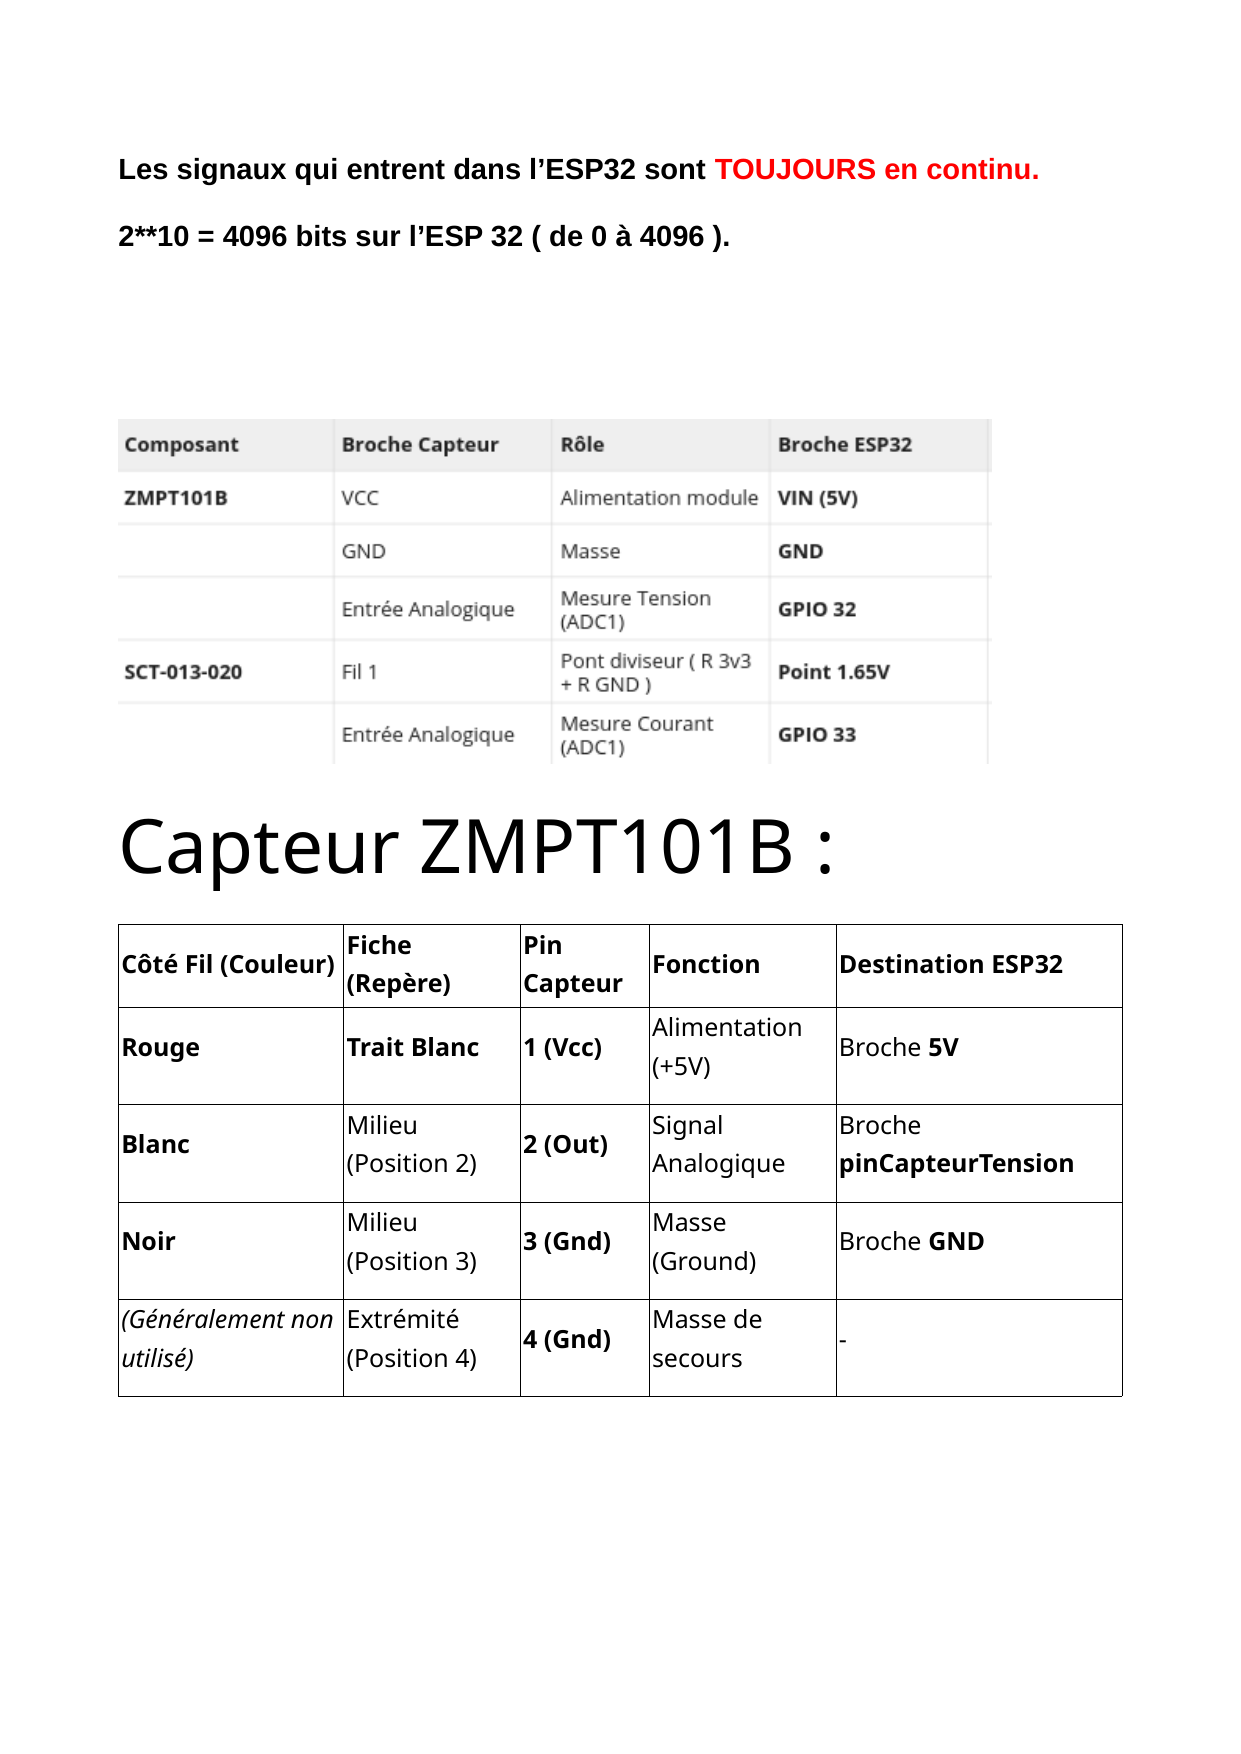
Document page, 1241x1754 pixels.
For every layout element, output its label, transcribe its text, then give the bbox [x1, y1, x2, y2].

table_cell Signal Analogique [650, 1105, 836, 1202]
picture [118, 419, 992, 764]
table_header Destination ESP32 [837, 925, 1122, 1007]
table_cell 3 (Gnd) [521, 1203, 649, 1299]
text Capteur ZMPT101B : [118, 794, 1122, 896]
table_cell Milieu (Position 3) [344, 1203, 520, 1299]
table_cell Masse (Ground) [650, 1203, 836, 1299]
table_cell Milieu (Position 2) [344, 1105, 520, 1202]
table_cell Trait Blanc [344, 1008, 520, 1104]
table_cell 2 (Out) [521, 1105, 649, 1202]
text Les signaux qui entrent dans l’ESP32 sont TOUJOURS en continu. [118, 152, 1122, 185]
table_header Côté Fil (Couleur) [119, 925, 343, 1007]
table_cell Extrémité (Position 4) [344, 1300, 520, 1396]
text ZMPT101B : [992, 487, 1122, 589]
table_cell Broche pinCapteurTension [837, 1105, 1122, 1202]
table_cell Rouge [119, 1008, 343, 1104]
table_cell (Généralement non utilisé) [119, 1300, 343, 1396]
table_cell Broche GND [837, 1203, 1122, 1299]
table_cell - [837, 1300, 1122, 1396]
table_header Fonction [650, 925, 836, 1007]
table_cell 4 (Gnd) [521, 1300, 649, 1396]
table_header Pin Capteur [521, 925, 649, 1007]
table_cell Alimentation (+5V) [650, 1008, 836, 1104]
table_cell Broche 5V [837, 1008, 1122, 1104]
table_cell Noir [119, 1203, 343, 1299]
text 2**10 = 4096 bits sur l’ESP 32 ( de 0 à 4096 ). [118, 219, 1122, 252]
table_cell 1 (Vcc) [521, 1008, 649, 1104]
table_cell Masse de secours [650, 1300, 836, 1396]
table_cell Blanc [119, 1105, 343, 1202]
table_header Fiche (Repère) [344, 925, 520, 1007]
